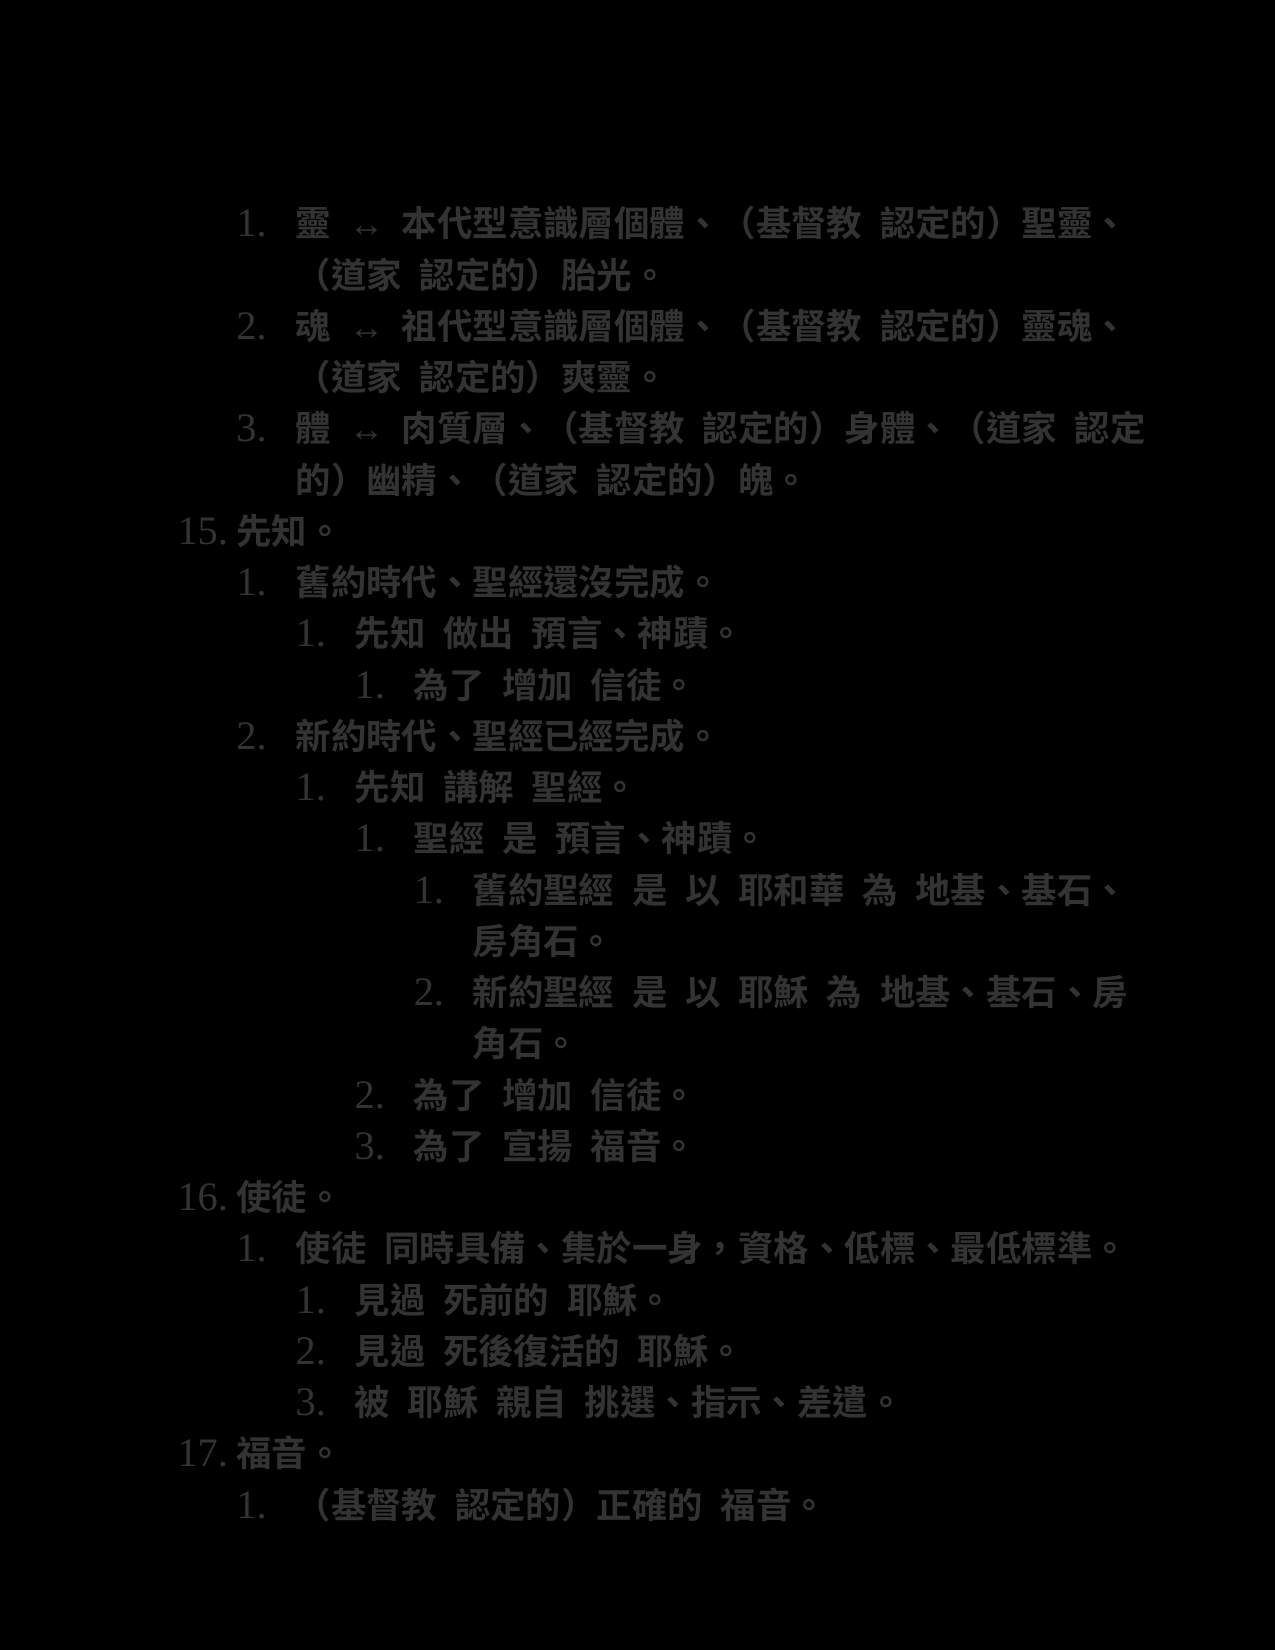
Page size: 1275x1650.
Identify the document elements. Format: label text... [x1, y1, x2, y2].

list 使徒 同時具備、集於一身，資格、低標、最低標準。 [236, 1221, 1157, 1272]
list 先知。 [177, 503, 1157, 554]
list 被 耶穌 親自 挑選、指示、差遣。 [295, 1374, 1157, 1426]
list 先知 講解 聖經。 [295, 759, 1157, 811]
list 聖經 是 預言、神蹟。 [354, 811, 1157, 862]
list 見過 死後復活的 耶穌。 [295, 1323, 1157, 1374]
list 體 ↔ 肉質層、（基督教 認定的）身體、（道家 認定的）幽精、（道家 認定的）魄。 [236, 401, 1157, 503]
list 見過 死前的 耶穌。 [295, 1272, 1157, 1323]
list 舊約聖經 是 以 耶和華 為 地基、基石、房角石。 [413, 862, 1157, 964]
list 舊約時代、聖經還沒完成。 [236, 554, 1157, 606]
list 魂 ↔ 祖代型意識層個體、（基督教 認定的）靈魂、（道家 認定的）爽靈。 [236, 298, 1157, 401]
list 為了 增加 信徒。 [354, 657, 1157, 708]
list 使徒。 [177, 1169, 1157, 1221]
list 新約聖經 是 以 耶穌 為 地基、基石、房角石。 [413, 964, 1157, 1067]
list （基督教 認定的）正確的 福音。 [236, 1477, 1157, 1528]
list 先知 做出 預言、神蹟。 [295, 606, 1157, 657]
list 福音。 [177, 1426, 1157, 1477]
list 為了 增加 信徒。 [354, 1067, 1157, 1118]
list 新約時代、聖經已經完成。 [236, 708, 1157, 759]
list 為了 宣揚 福音。 [354, 1118, 1157, 1169]
list 靈 ↔ 本代型意識層個體、（基督教 認定的）聖靈、（道家 認定的）胎光。 [236, 196, 1157, 298]
